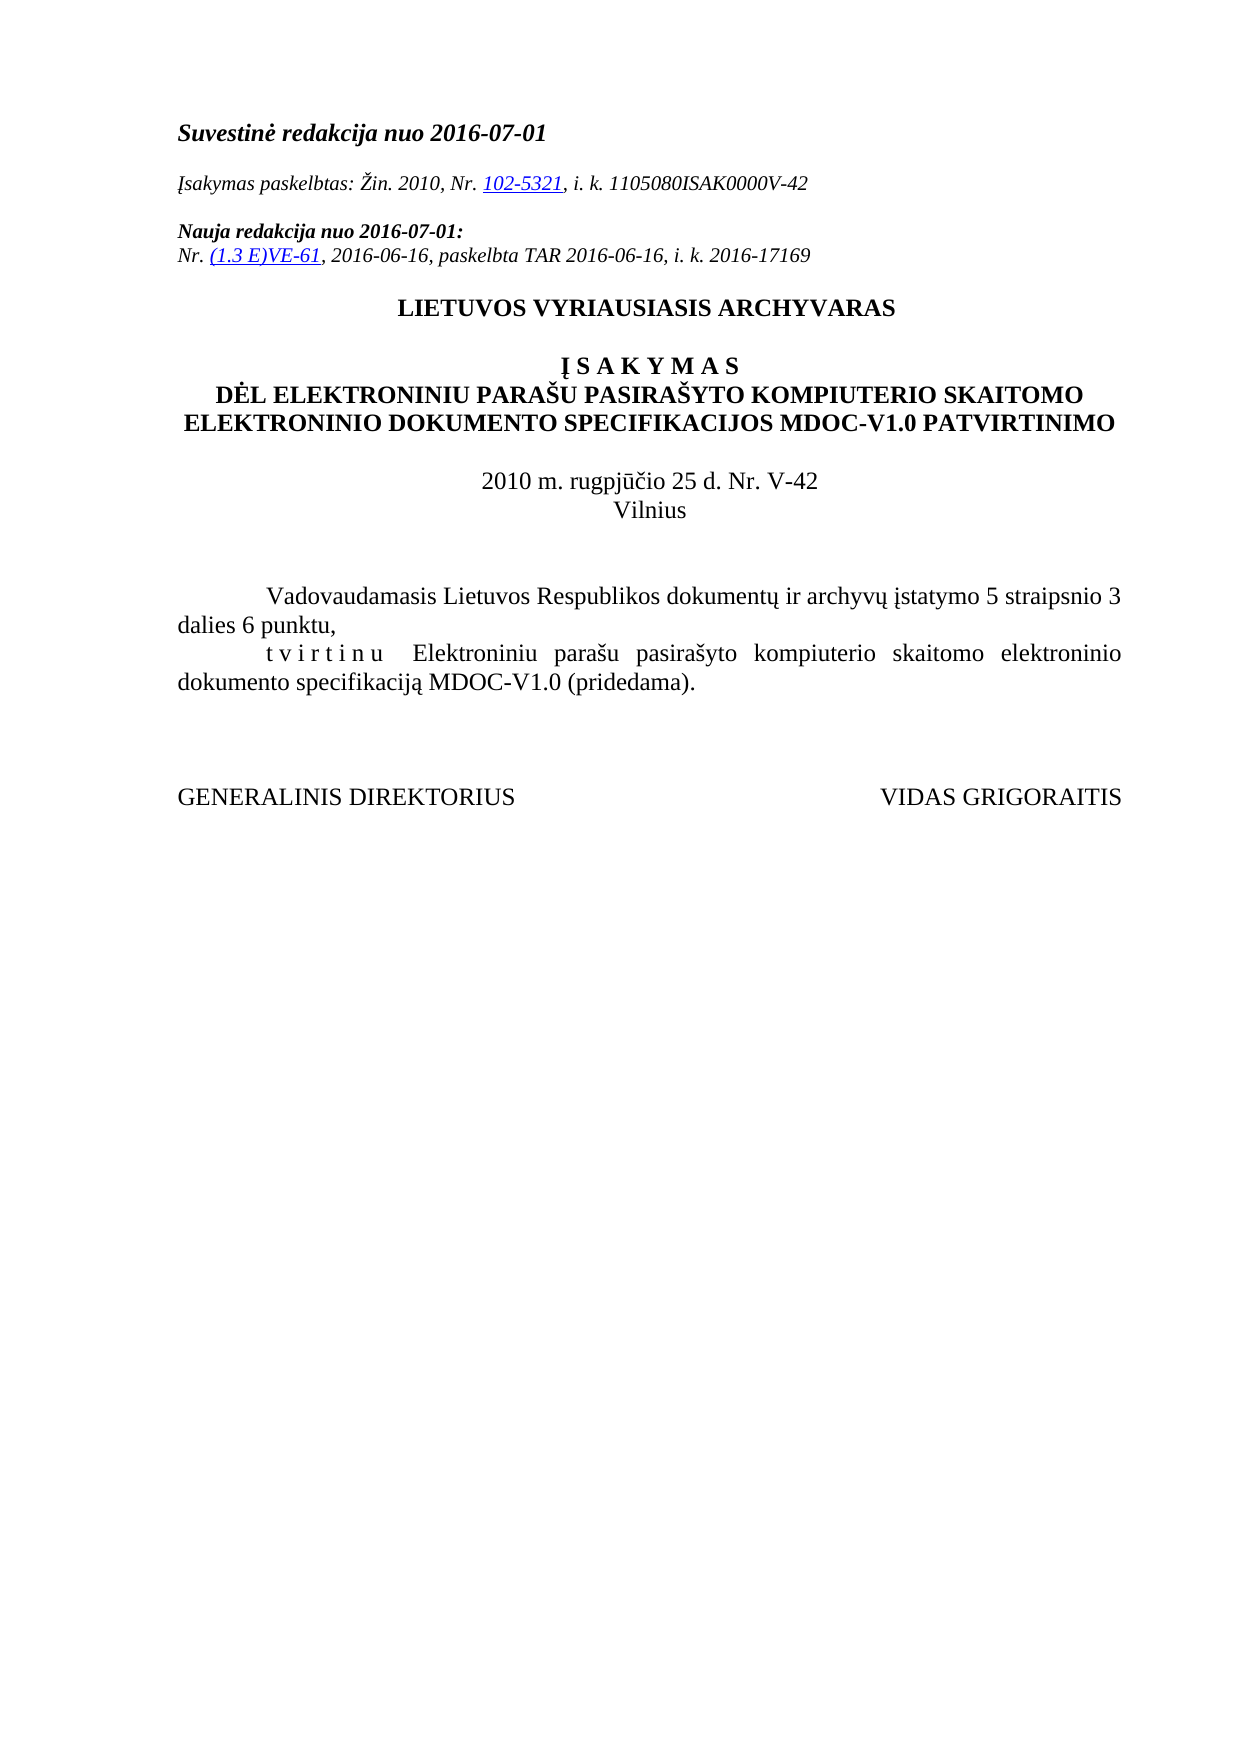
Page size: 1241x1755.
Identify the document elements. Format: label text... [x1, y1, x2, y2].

text DĖL ELEKTRONINIU PARAŠU PASIRAŠYTO KOMPIUTERIO SKAITOMO ELEKTRONINIO DOKUMENTO SPECIFIKACIJOS MDOC-V1.0 PATVIRTINIMO [177, 380, 1122, 437]
text Suvestinė redakcija nuo 2016-07-01 [177, 118, 1122, 147]
text Vadovaudamasis Lietuvos Respublikos dokumentų ir archyvų įstatymo 5 straipsnio 3 dalies 6 punktu, [177, 581, 1122, 638]
text Vilnius [177, 495, 1122, 523]
text Nr. (1.3 E)VE-61, 2016-06-16, paskelbta TAR 2016-06-16, i. k. 2016-17169 [177, 243, 1122, 267]
text Nauja redakcija nuo 2016-07-01: [177, 219, 1122, 243]
text Įsakymas paskelbtas: Žin. 2010, Nr. 102-5321, i. k. 1105080ISAK0000V-42 [177, 171, 1122, 195]
text Generalinis direktorius Vidas Grigoraitis [177, 782, 1122, 811]
text LIETUVOS VYRIAUSIASIS ARCHYVARAS [177, 293, 1122, 322]
text 2010 m. rugpjūčio 25 d. Nr. V-42 [177, 466, 1122, 495]
text Į S A K Y M A S [177, 351, 1122, 380]
text tvirtinu Elektroniniu parašu pasirašyto kompiuterio skaitomo elektroninio dokumento specifikaciją MDOC-V1.0 (pridedama). [177, 638, 1122, 696]
